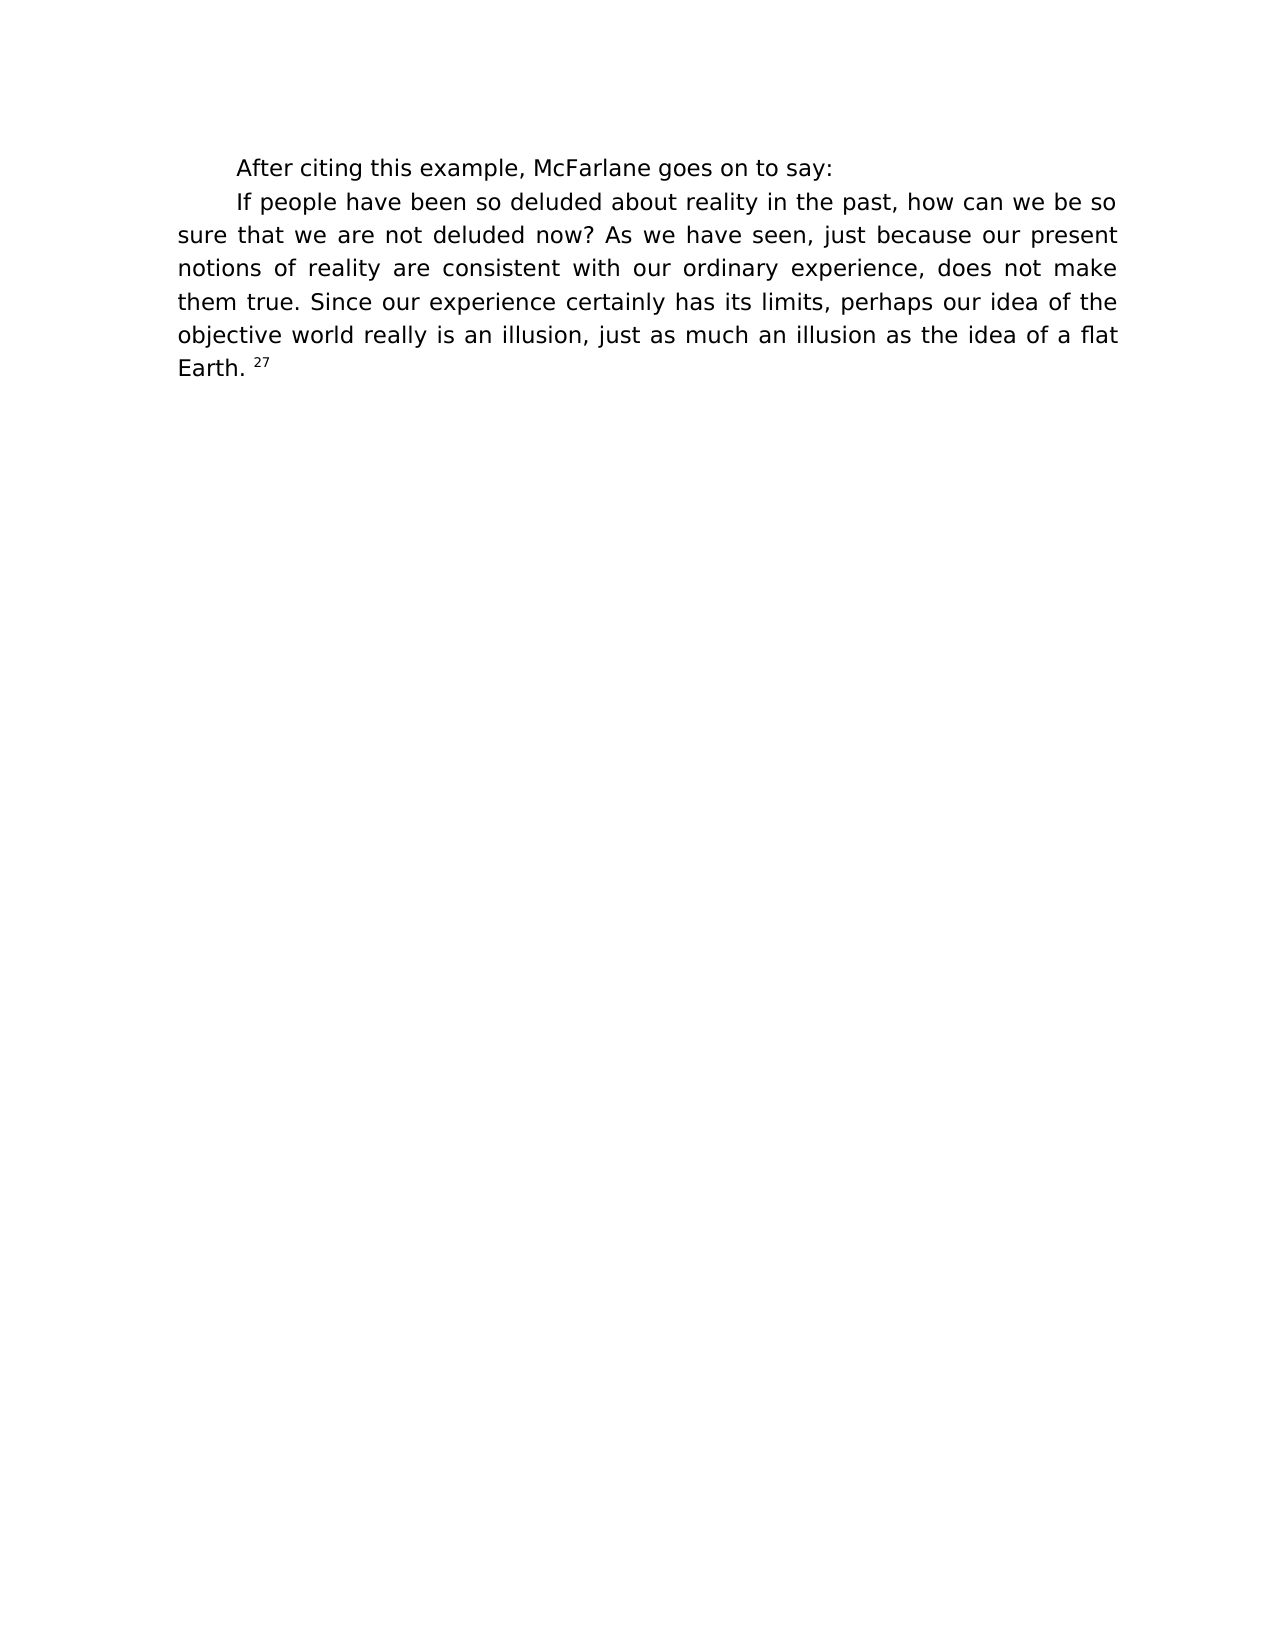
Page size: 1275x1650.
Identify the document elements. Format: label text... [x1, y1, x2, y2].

text After citing this example, McFarlane goes on to say: [177, 150, 1119, 183]
text If people have been so deluded about reality in the past, how can we be so sure that we are not deluded now? As we have seen, just because our present notions of reality are consistent with our ordinary experience, does not make them true. Since our experience certainly has its limits, perhaps our idea of the objective world really is an illusion, just as much an illusion as the idea of a flat Earth. 27 [177, 183, 1119, 383]
